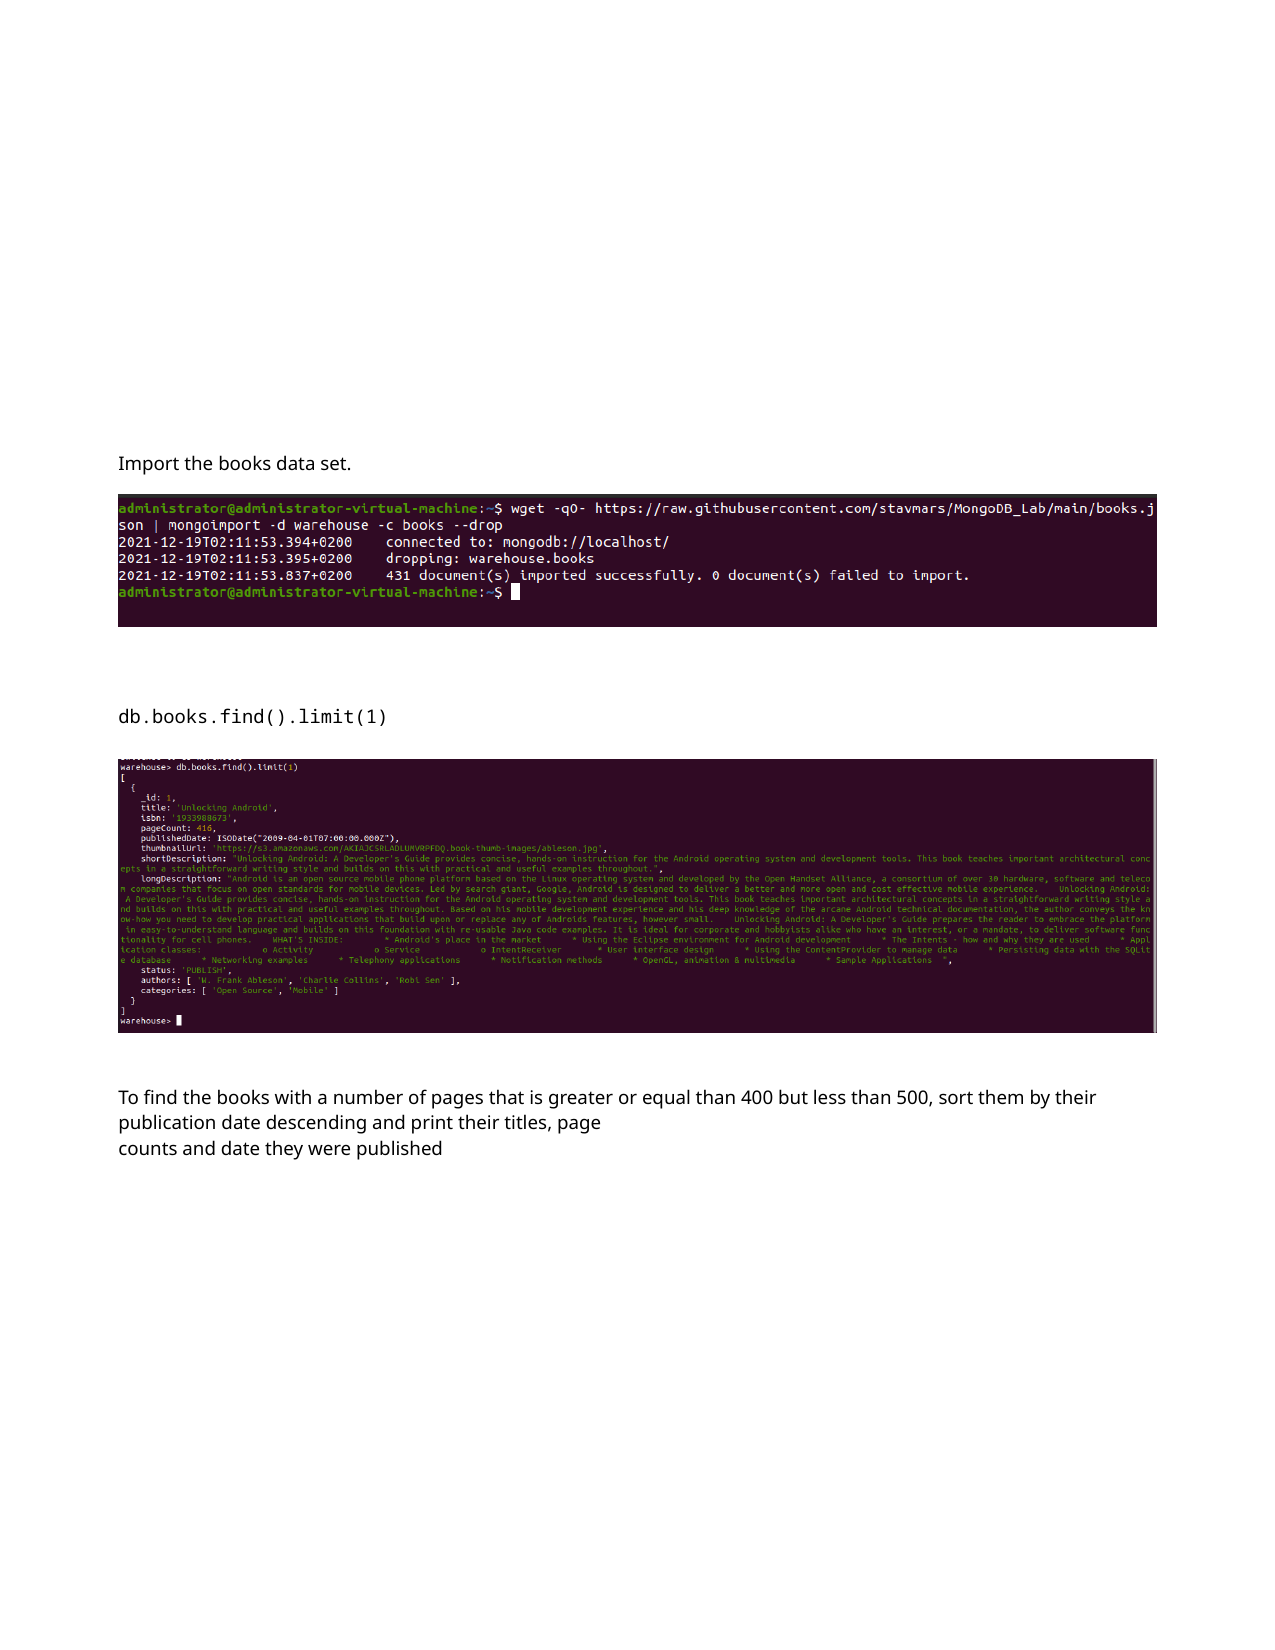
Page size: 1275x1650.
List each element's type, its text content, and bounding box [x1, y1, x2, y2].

text Import the books data set. [118, 450, 1157, 475]
text To find the books with a number of pages that is greater or equal than 400 but less than 500, sort them by their publication date descending and print their titles, page counts and date they were published [118, 1084, 1157, 1161]
picture [118, 759, 1157, 1033]
text db.books.find().limit(1) [118, 703, 1157, 729]
picture [118, 494, 1157, 627]
